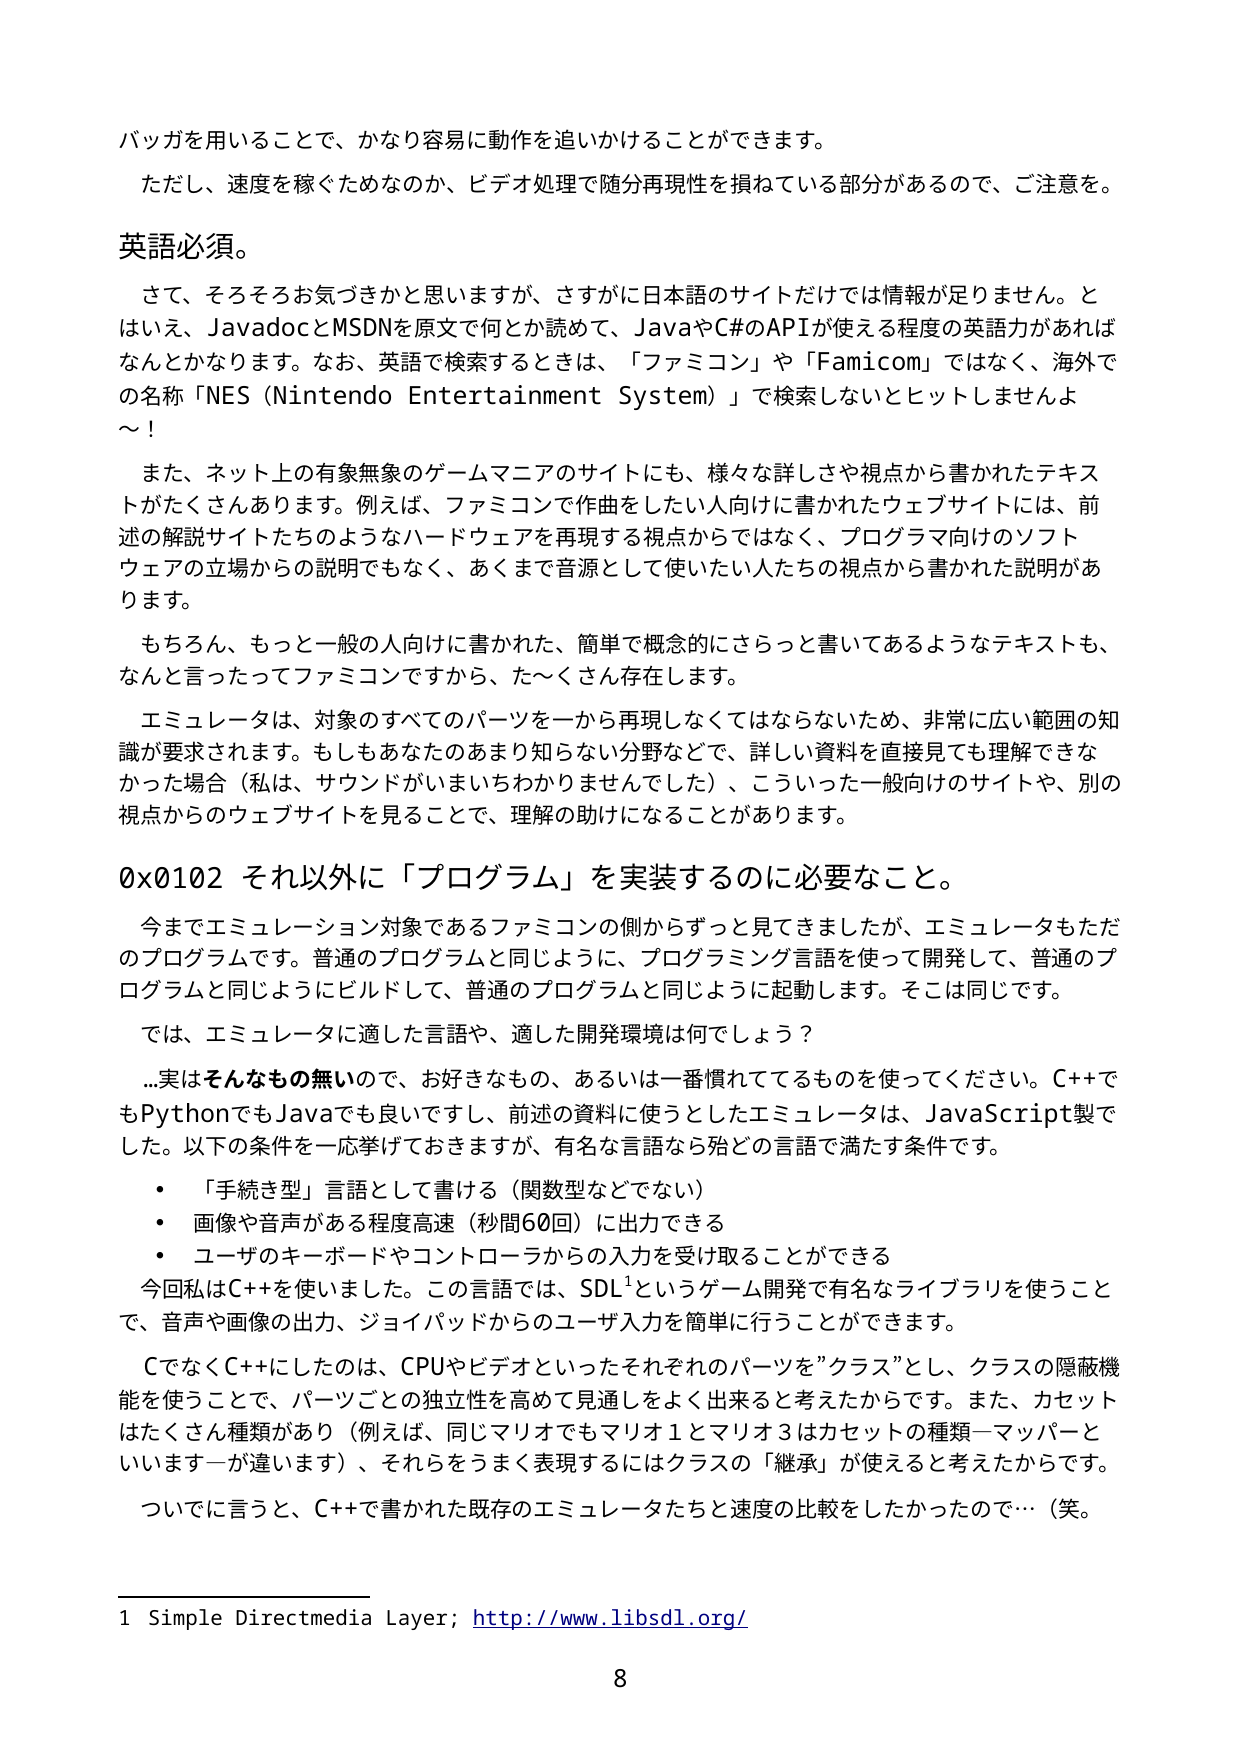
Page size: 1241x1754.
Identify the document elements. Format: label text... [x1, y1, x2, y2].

list ユーザのキーボードやコントローラからの入力を受け取ることができる [156, 1239, 1122, 1271]
text ただし、速度を稼ぐためなのか、ビデオ処理で随分再現性を損ねている部分があるので、ご注意を。 [118, 167, 1122, 198]
text バッガを用いることで、かなり容易に動作を追いかけることができます。 [118, 123, 1122, 154]
text 今回私はC++を使いました。この言語では、SDLというゲーム開発で有名なライブラリを使うことで、音声や画像の出力、ジョイパッドからのユーザ入力を簡単に行うことができます。 [118, 1271, 1122, 1337]
text もちろん、もっと一般の人向けに書かれた、簡単で概念的にさらっと書いてあるようなテキストも、なんと言ったってファミコンですから、た～くさん存在します。 [118, 627, 1122, 690]
text 今までエミュレーション対象であるファミコンの側からずっと見てきましたが、エミュレータもただのプログラムです。普通のプログラムと同じように、プログラミング言語を使って開発して、普通のプログラムと同じようにビルドして、普通のプログラムと同じように起動します。そこは同じです。 [118, 909, 1122, 1004]
text さて、そろそろお気づきかと思いますが、さすがに日本語のサイトだけでは情報が足りません。とはいえ、JavadocとMSDNを原文で何とか読めて、JavaやC#のAPIが使える程度の英語力があればなんとかなります。なお、英語で検索するときは、「ファミコン」や「Famicom」ではなく、海外での名称「NES（Nintendo Entertainment System）」で検索しないとヒットしませんよ～！ [118, 278, 1122, 444]
text エミュレータは、対象のすべてのパーツを一から再現しなくてはならないため、非常に広い範囲の知識が要求されます。もしもあなたのあまり知らない分野などで、詳しい資料を直接見ても理解できなかった場合（私は、サウンドがいまいちわかりませんでした）、こういった一般向けのサイトや、別の視点からのウェブサイトを見ることで、理解の助けになることがあります。 [118, 703, 1122, 829]
subtitle 0x0102 それ以外に「プログラム」を実装するのに必要なこと。 [118, 854, 1122, 897]
text Simple Directmedia Layer; http://www.libsdl.org/ [118, 1603, 1122, 1631]
text …実はそんなもの無いので、お好きなもの、あるいは一番慣れててるものを使ってください。C++でもPythonでもJavaでも良いですし、前述の資料に使うとしたエミュレータは、JavaScript製でした。以下の条件を一応挙げておきますが、有名な言語なら殆どの言語で満たす条件です。 [118, 1061, 1122, 1161]
text ついでに言うと、C++で書かれた既存のエミュレータたちと速度の比較をしたかったので…（笑。 [118, 1491, 1122, 1525]
subtitle 英語必須。 [118, 223, 1122, 266]
list 「手続き型」言語として書ける（関数型などでない） [156, 1173, 1122, 1205]
text CでなくC++にしたのは、CPUやビデオといったそれぞれのパーツを”クラス”とし、クラスの隠蔽機能を使うことで、パーツごとの独立性を高めて見通しをよく出来ると考えたからです。また、カセットはたくさん種類があり（例えば、同じマリオでもマリオ１とマリオ３はカセットの種類―マッパーといいます―が違います）、それらをうまく表現するにはクラスの「継承」が使えると考えたからです。 [118, 1349, 1122, 1478]
text では、エミュレータに適した言語や、適した開発環境は何でしょう？ [118, 1017, 1122, 1049]
list 画像や音声がある程度高速（秒間60回）に出力できる [156, 1205, 1122, 1239]
text また、ネット上の有象無象のゲームマニアのサイトにも、様々な詳しさや視点から書かれたテキストがたくさんあります。例えば、ファミコンで作曲をしたい人向けに書かれたウェブサイトには、前述の解説サイトたちのようなハードウェアを再現する視点からではなく、プログラマ向けのソフトウェアの立場からの説明でもなく、あくまで音源として使いたい人たちの視点から書かれた説明があります。 [118, 456, 1122, 614]
